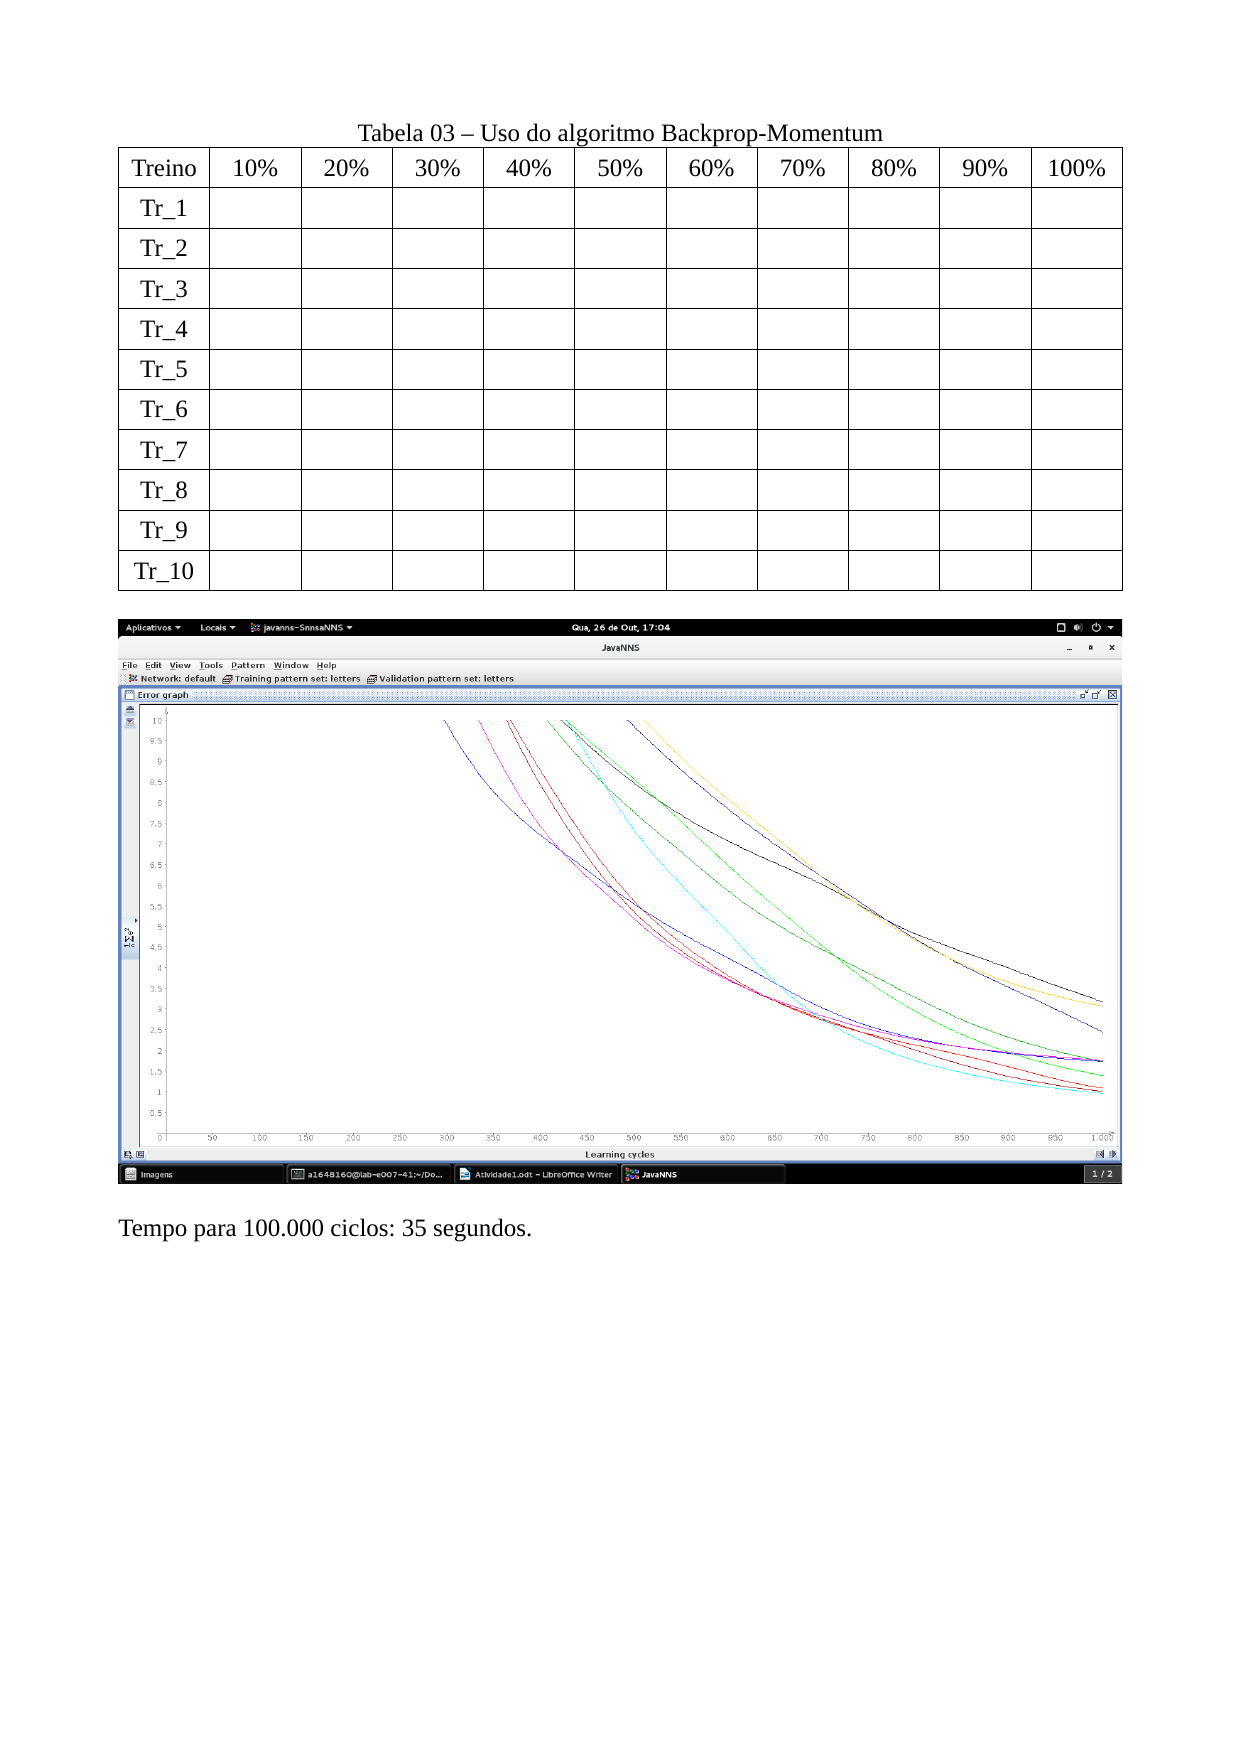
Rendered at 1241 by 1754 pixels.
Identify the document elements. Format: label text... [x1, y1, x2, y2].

table_header Treino [119, 148, 209, 187]
table_cell [393, 430, 483, 469]
table_cell [1032, 551, 1122, 590]
table_cell [575, 470, 666, 510]
table_header 10% [210, 148, 301, 187]
table_cell [302, 188, 392, 227]
table_cell [210, 188, 301, 227]
table_cell [302, 229, 392, 268]
table_cell [940, 551, 1031, 590]
table_cell [667, 551, 757, 590]
table_cell [484, 430, 574, 469]
table_cell [758, 511, 848, 550]
text Tempo para 100.000 ciclos: 35 segundos. [118, 1213, 1122, 1241]
table_cell [940, 309, 1031, 348]
table_cell [210, 511, 301, 550]
table_cell Tr_1 [119, 188, 209, 227]
table_cell [393, 390, 483, 429]
table_cell [393, 309, 483, 348]
table_cell [758, 350, 848, 389]
table_cell [940, 350, 1031, 389]
table_cell [393, 470, 483, 510]
table_header 80% [849, 148, 939, 187]
table_cell [1032, 430, 1122, 469]
table_cell [667, 350, 757, 389]
table_cell Tr_7 [119, 430, 209, 469]
table_cell [393, 229, 483, 268]
table_cell [302, 309, 392, 348]
table_cell [393, 188, 483, 227]
table_header 70% [758, 148, 848, 187]
table_cell [849, 350, 939, 389]
table_header 60% [667, 148, 757, 187]
table_cell [210, 390, 301, 429]
table_cell [484, 551, 574, 590]
table_cell [393, 269, 483, 308]
table_cell [393, 551, 483, 590]
table_cell [484, 390, 574, 429]
table_header 50% [575, 148, 666, 187]
table_cell [758, 269, 848, 308]
table_cell [667, 309, 757, 348]
table_cell [484, 188, 574, 227]
table_cell [302, 511, 392, 550]
table_cell [940, 229, 1031, 268]
table_cell [667, 269, 757, 308]
table_cell [484, 350, 574, 389]
table_cell [667, 188, 757, 227]
table_cell [302, 470, 392, 510]
table_cell [849, 188, 939, 227]
table_cell [667, 390, 757, 429]
table_cell [393, 511, 483, 550]
table_cell [667, 229, 757, 268]
table_cell [940, 511, 1031, 550]
table_cell [575, 188, 666, 227]
table_cell [575, 269, 666, 308]
table_cell [210, 309, 301, 348]
table_cell [1032, 269, 1122, 308]
table_cell [575, 430, 666, 469]
table_cell [302, 350, 392, 389]
table_cell Tr_6 [119, 390, 209, 429]
table_cell [940, 390, 1031, 429]
table_cell [575, 511, 666, 550]
table_cell Tr_5 [119, 350, 209, 389]
table_cell [849, 511, 939, 550]
table_cell [484, 470, 574, 510]
table_cell [302, 269, 392, 308]
table_cell [1032, 229, 1122, 268]
table_cell [210, 269, 301, 308]
table_cell [667, 430, 757, 469]
table_cell [849, 269, 939, 308]
table_header 90% [940, 148, 1031, 187]
table_cell [849, 229, 939, 268]
table_cell [575, 309, 666, 348]
table_cell [940, 470, 1031, 510]
table_cell Tr_9 [119, 511, 209, 550]
table_cell [484, 269, 574, 308]
table_cell [758, 551, 848, 590]
table_cell [210, 551, 301, 590]
table_cell [1032, 309, 1122, 348]
table_header 30% [393, 148, 483, 187]
table_cell [940, 269, 1031, 308]
table_header 20% [302, 148, 392, 187]
table_cell [758, 470, 848, 510]
table_cell [210, 430, 301, 469]
table_cell Tr_4 [119, 309, 209, 348]
table_cell Tr_10 [119, 551, 209, 590]
table_cell [575, 350, 666, 389]
table_cell [667, 470, 757, 510]
table_cell [1032, 470, 1122, 510]
table_cell [849, 430, 939, 469]
table_cell [849, 309, 939, 348]
table_cell [484, 511, 574, 550]
table_cell [667, 511, 757, 550]
table_cell [758, 229, 848, 268]
table_cell [849, 390, 939, 429]
table_cell [210, 470, 301, 510]
table_cell [302, 390, 392, 429]
table_cell Tr_8 [119, 470, 209, 510]
table_cell [484, 309, 574, 348]
table_cell [302, 430, 392, 469]
table_cell [210, 350, 301, 389]
picture [118, 619, 1123, 1184]
table_cell [210, 229, 301, 268]
table_cell [758, 390, 848, 429]
table_header 40% [484, 148, 574, 187]
table_cell [1032, 188, 1122, 227]
text Tabela 03 – Uso do algoritmo Backprop-Momentum [118, 118, 1122, 147]
table_cell [758, 430, 848, 469]
table_cell [758, 309, 848, 348]
table_cell [484, 229, 574, 268]
table_cell [302, 551, 392, 590]
table_header 100% [1032, 148, 1122, 187]
table_cell [940, 188, 1031, 227]
table_cell [575, 390, 666, 429]
table_cell [849, 551, 939, 590]
table_cell Tr_3 [119, 269, 209, 308]
table_cell [575, 229, 666, 268]
table_cell [849, 470, 939, 510]
table_cell [758, 188, 848, 227]
table_cell [1032, 390, 1122, 429]
table_cell Tr_2 [119, 229, 209, 268]
table_cell [575, 551, 666, 590]
table_cell [1032, 350, 1122, 389]
table_cell [940, 430, 1031, 469]
table_cell [393, 350, 483, 389]
table_cell [1032, 511, 1122, 550]
